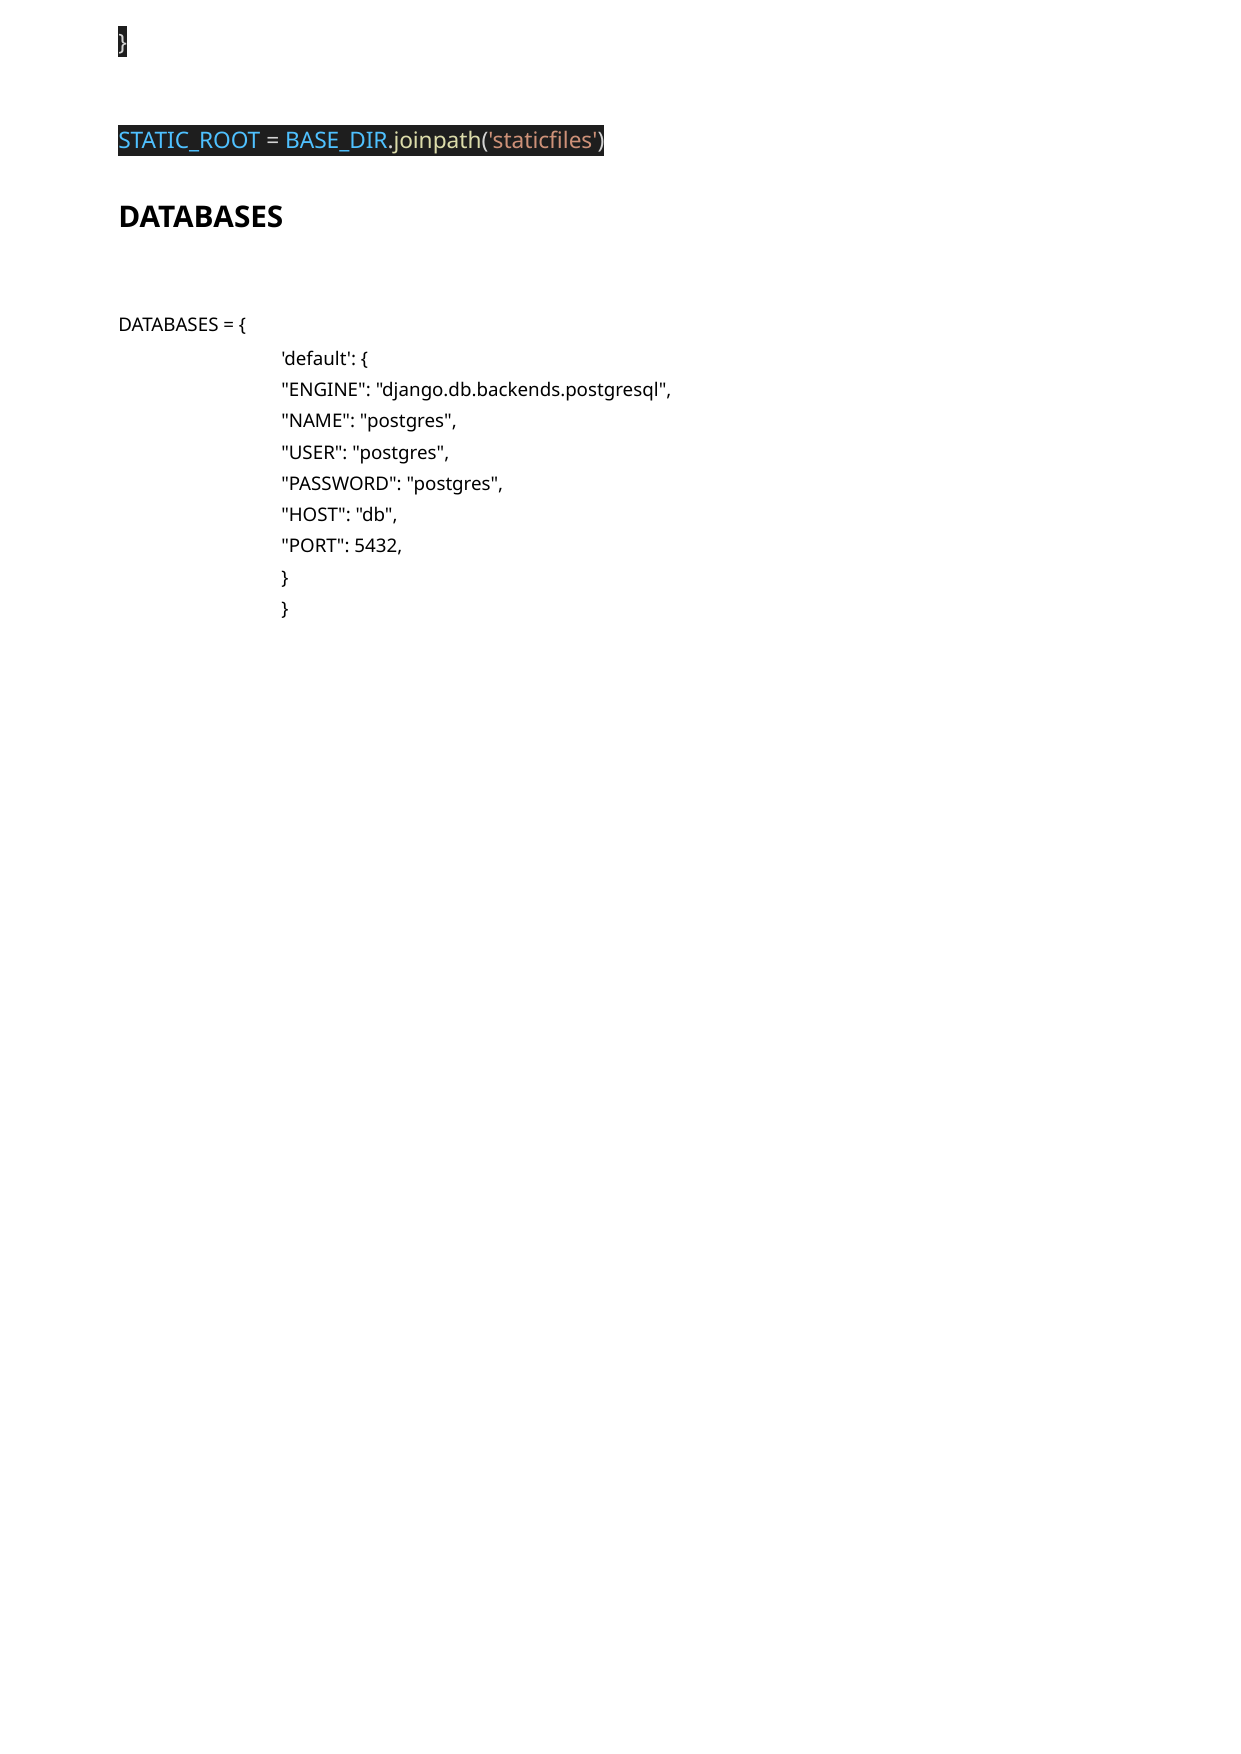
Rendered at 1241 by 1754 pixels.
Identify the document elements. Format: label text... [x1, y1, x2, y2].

text DATABASES [118, 196, 1122, 236]
table_cell "NAME": "postgres", [281, 402, 715, 433]
table_header DATABASES = { [118, 277, 281, 339]
text STATIC_ROOT = BASE_DIR.joinpath('staticfiles') [118, 125, 1122, 156]
table_cell 'default': { [281, 340, 715, 371]
table_cell [118, 433, 281, 464]
table_cell [118, 402, 281, 433]
table_cell } [281, 590, 715, 621]
table_cell "ENGINE": "django.db.backends.postgresql", [281, 371, 715, 402]
table_cell "PORT": 5432, [281, 527, 715, 558]
table_cell "USER": "postgres", [281, 433, 715, 464]
table_cell "HOST": "db", [281, 496, 715, 527]
table_cell [118, 496, 281, 527]
table_cell [118, 371, 281, 402]
text } [118, 26, 1122, 57]
table_header [281, 277, 715, 339]
table_cell "PASSWORD": "postgres", [281, 465, 715, 496]
table_cell } [281, 558, 715, 589]
table_cell [118, 590, 281, 621]
table_cell [118, 465, 281, 496]
table_cell [118, 558, 281, 589]
table_cell [118, 340, 281, 371]
table_cell [118, 527, 281, 558]
